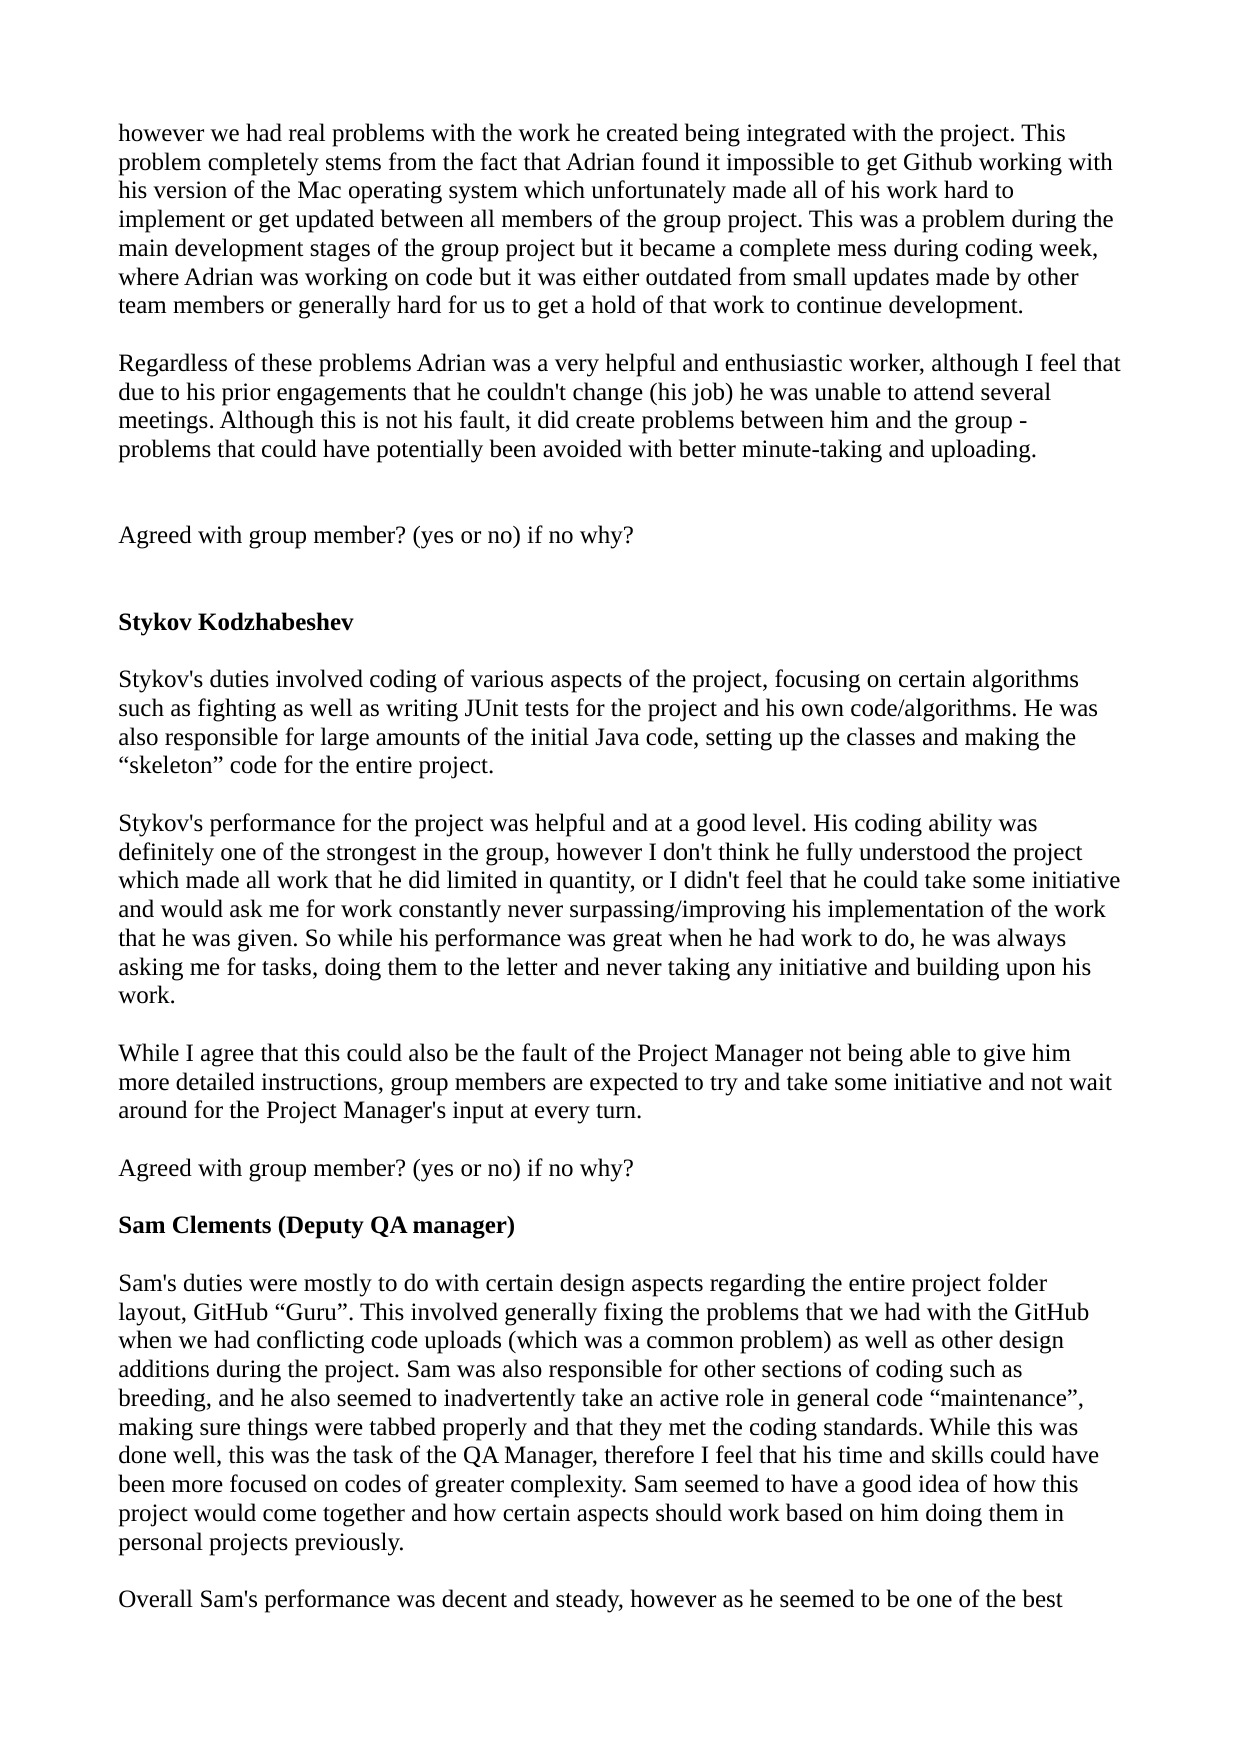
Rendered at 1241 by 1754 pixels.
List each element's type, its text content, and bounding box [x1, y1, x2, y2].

text Stykov Kodzhabeshev [118, 607, 1122, 636]
text Overall Sam's performance was decent and steady, however as he seemed to be one of the best [118, 1584, 1122, 1613]
text Sam's duties were mostly to do with certain design aspects regarding the entire project folder layout, GitHub “Guru”. This involved generally fixing the problems that we had with the GitHub when we had conflicting code uploads (which was a common problem) as well as other design additions during the project. Sam was also responsible for other sections of coding such as breeding, and he also seemed to inadvertently take an active role in general code “maintenance”, making sure things were tabbed properly and that they met the coding standards. While this was done well, this was the task of the QA Manager, therefore I feel that his time and skills could have been more focused on codes of greater complexity. Sam seemed to have a good idea of how this project would come together and how certain aspects should work based on him doing them in personal projects previously. [118, 1268, 1122, 1556]
text Agreed with group member? (yes or no) if no why? [118, 521, 1122, 549]
text Sam Clements (Deputy QA manager) [118, 1211, 1122, 1239]
text Agreed with group member? (yes or no) if no why? [118, 1153, 1122, 1182]
text however we had real problems with the work he created being integrated with the project. This problem completely stems from the fact that Adrian found it impossible to get Github working with his version of the Mac operating system which unfortunately made all of his work hard to implement or get updated between all members of the group project. This was a problem during the main development stages of the group project but it became a complete mess during coding week, where Adrian was working on code but it was either outdated from small updates made by other team members or generally hard for us to get a hold of that work to continue development. [118, 118, 1122, 319]
text Regardless of these problems Adrian was a very helpful and enthusiastic worker, although I feel that due to his prior engagements that he couldn't change (his job) he was unable to attend several meetings. Although this is not his fault, it did create problems between him and the group - problems that could have potentially been avoided with better minute-taking and uploading. [118, 348, 1122, 492]
text Stykov's performance for the project was helpful and at a good level. His coding ability was definitely one of the strongest in the group, however I don't think he fully understood the project which made all work that he did limited in quantity, or I didn't feel that he could take some initiative and would ask me for work constantly never surpassing/improving his implementation of the work that he was given. So while his performance was great when he had work to do, he was always asking me for tasks, doing them to the letter and never taking any initiative and building upon his work. [118, 808, 1122, 1009]
text Stykov's duties involved coding of various aspects of the project, focusing on certain algorithms such as fighting as well as writing JUnit tests for the project and his own code/algorithms. He was also responsible for large amounts of the initial Java code, setting up the classes and making the “skeleton” code for the entire project. [118, 664, 1122, 779]
text While I agree that this could also be the fault of the Project Manager not being able to give him more detailed instructions, group members are expected to try and take some initiative and not wait around for the Project Manager's input at every turn. [118, 1038, 1122, 1124]
